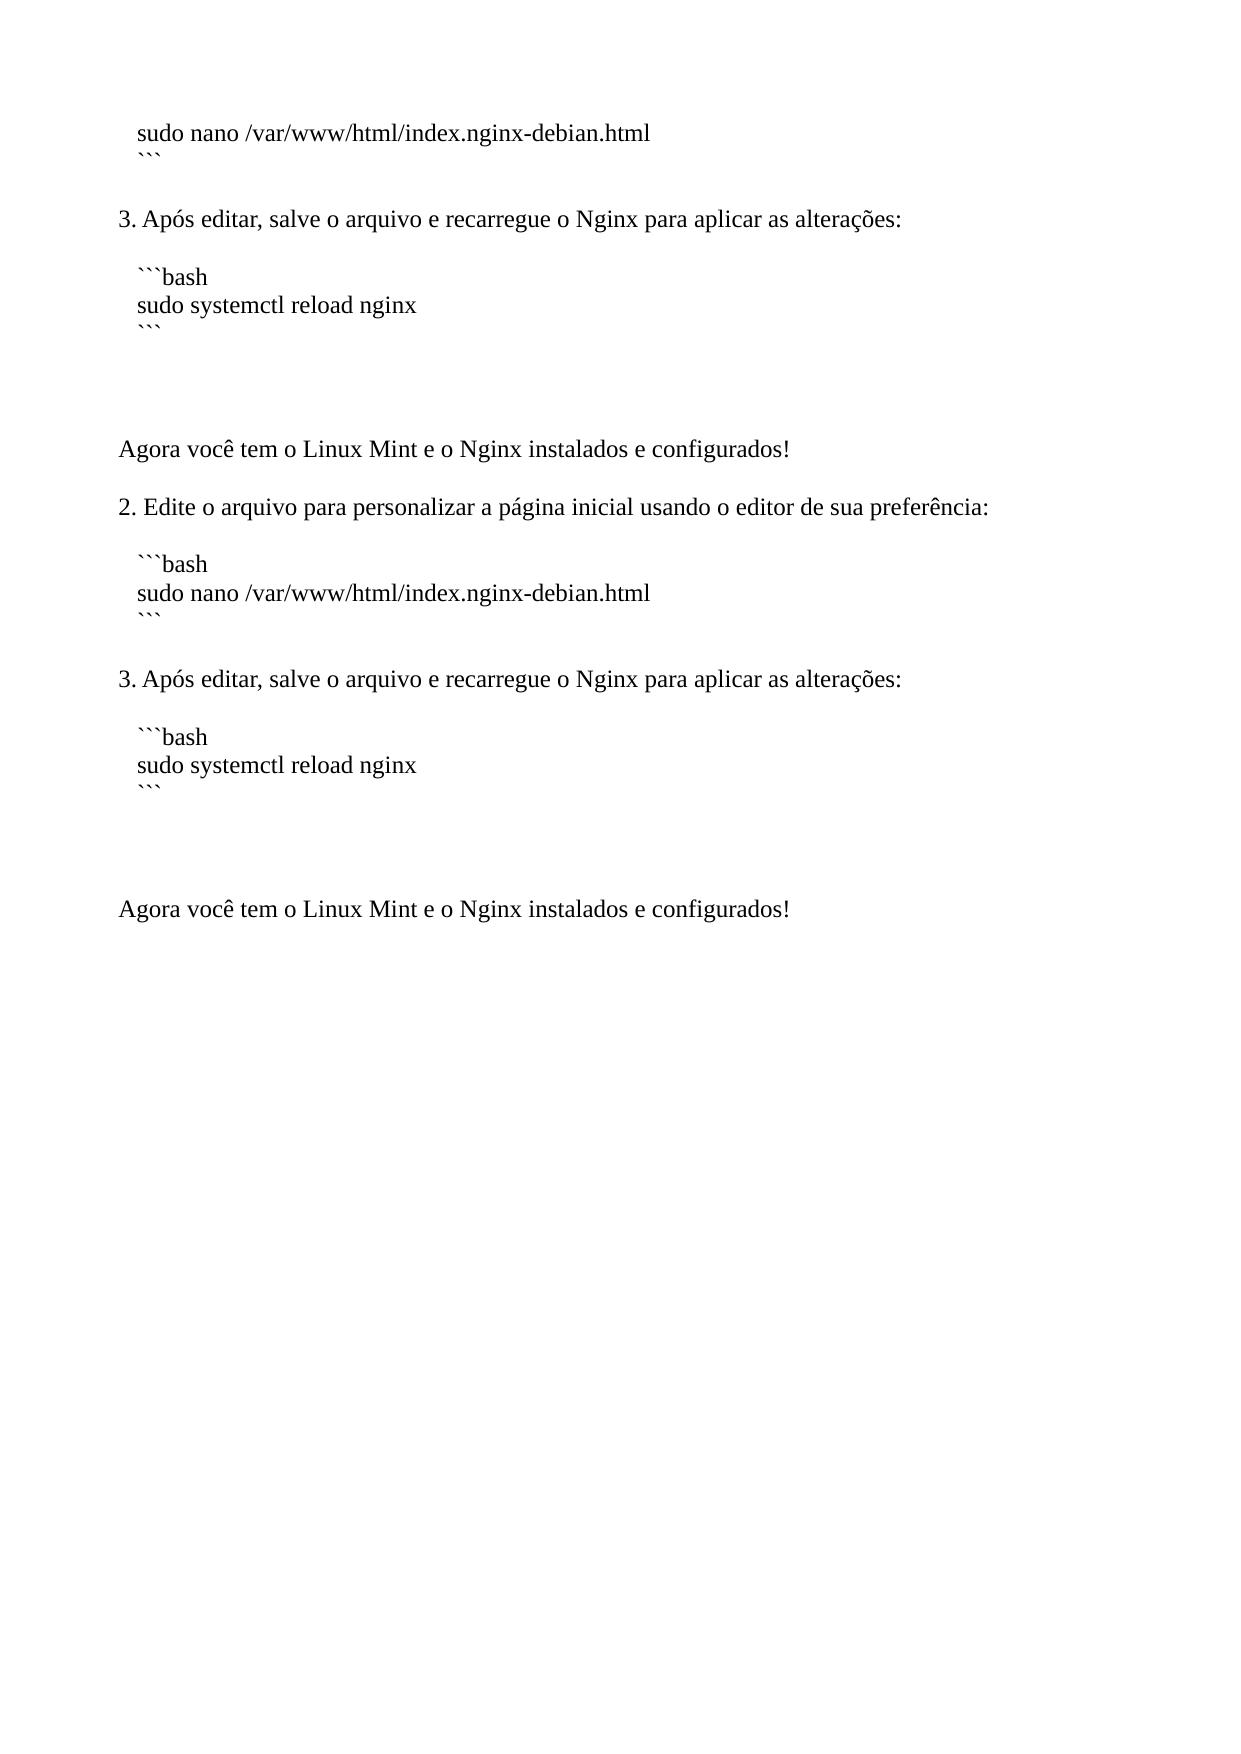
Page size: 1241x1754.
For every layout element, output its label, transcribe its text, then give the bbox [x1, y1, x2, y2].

text Agora você tem o Linux Mint e o Nginx instalados e configurados! [118, 894, 1122, 923]
text 3. Após editar, salve o arquivo e recarregue o Nginx para aplicar as alterações: [118, 204, 1122, 233]
text ```bash [118, 549, 1122, 578]
text ``` [118, 779, 1122, 808]
text sudo systemctl reload nginx [118, 751, 1122, 779]
text 2. Edite o arquivo para personalizar a página inicial usando o editor de sua preferência: [118, 492, 1122, 521]
text sudo systemctl reload nginx [118, 291, 1122, 319]
text ```bash [118, 262, 1122, 291]
text 3. Após editar, salve o arquivo e recarregue o Nginx para aplicar as alterações: [118, 664, 1122, 693]
text Agora você tem o Linux Mint e o Nginx instalados e configurados! [118, 434, 1122, 463]
text ```bash [118, 722, 1122, 751]
text sudo nano /var/www/html/index.nginx-debian.html [118, 578, 1122, 607]
text ``` [118, 319, 1122, 348]
text ``` [118, 607, 1122, 636]
text sudo nano /var/www/html/index.nginx-debian.html [118, 118, 1122, 147]
text ``` [118, 147, 1122, 176]
